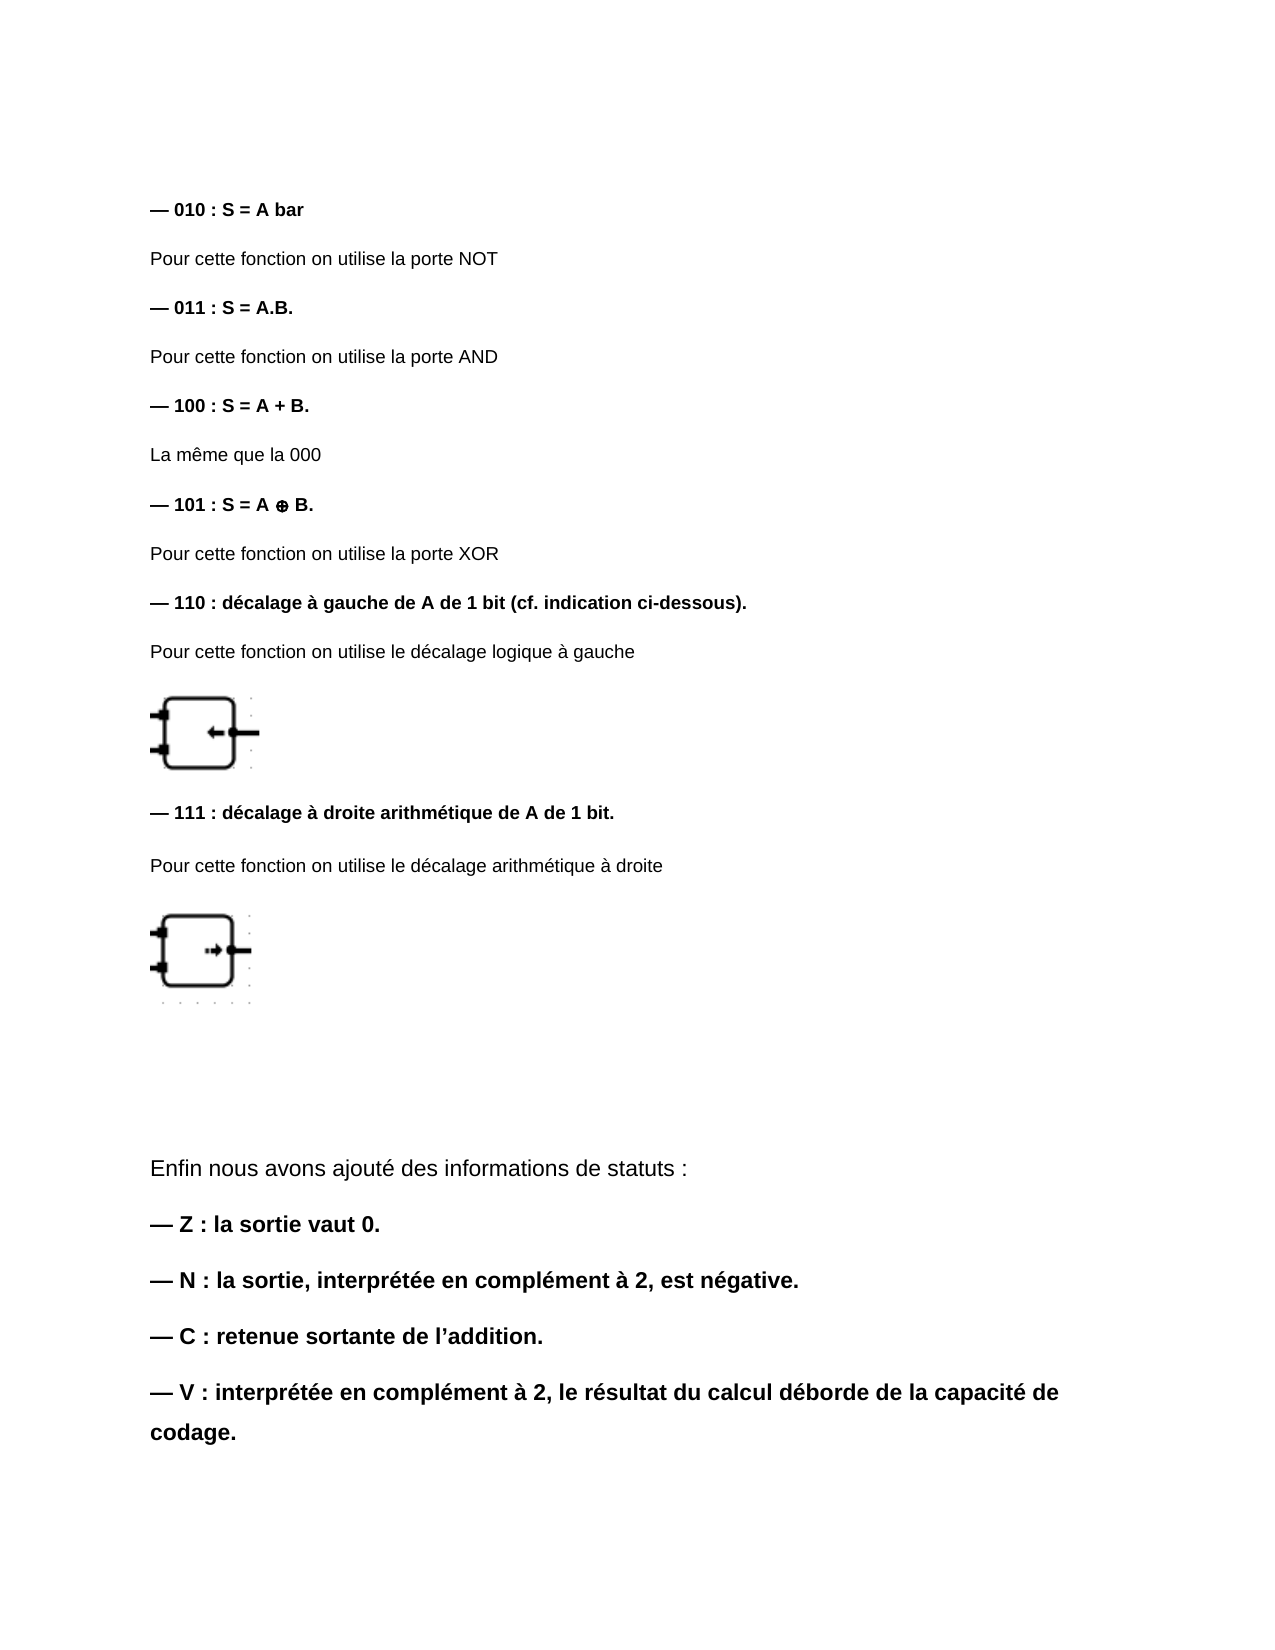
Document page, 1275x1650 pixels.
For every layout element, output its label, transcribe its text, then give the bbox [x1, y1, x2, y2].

text — 010 : S = A bar [150, 199, 1125, 221]
text Pour cette fonction on utilise la porte NOT [150, 248, 1125, 269]
text — 100 : S = A + B. [150, 395, 1125, 416]
text Pour cette fonction on utilise le décalage logique à gauche [150, 641, 1125, 663]
text — 101 : S = A ⊕ B. [150, 493, 1125, 515]
text — 110 : décalage à gauche de A de 1 bit (cf. indication ci-dessous). [150, 592, 1125, 614]
text Pour cette fonction on utilise le décalage arithmétique à droite [150, 851, 1125, 877]
text Enfin nous avons ajouté des informations de statuts : [150, 1155, 1125, 1181]
text — N : la sortie, interprétée en complément à 2, est négative. [150, 1267, 1125, 1293]
text — 111 : décalage à droite arithmétique de A de 1 bit. [150, 802, 1125, 823]
text La même que la 000 [150, 444, 1125, 465]
text — 011 : S = A.B. [150, 297, 1125, 318]
text — Z : la sortie vaut 0. [150, 1211, 1125, 1237]
text Pour cette fonction on utilise la porte XOR [150, 543, 1125, 565]
text — V : interprétée en complément à 2, le résultat du calcul déborde de la capacité de codage. [150, 1379, 1125, 1445]
text Pour cette fonction on utilise la porte AND [150, 346, 1125, 367]
text — C : retenue sortante de l’addition. [150, 1323, 1125, 1349]
